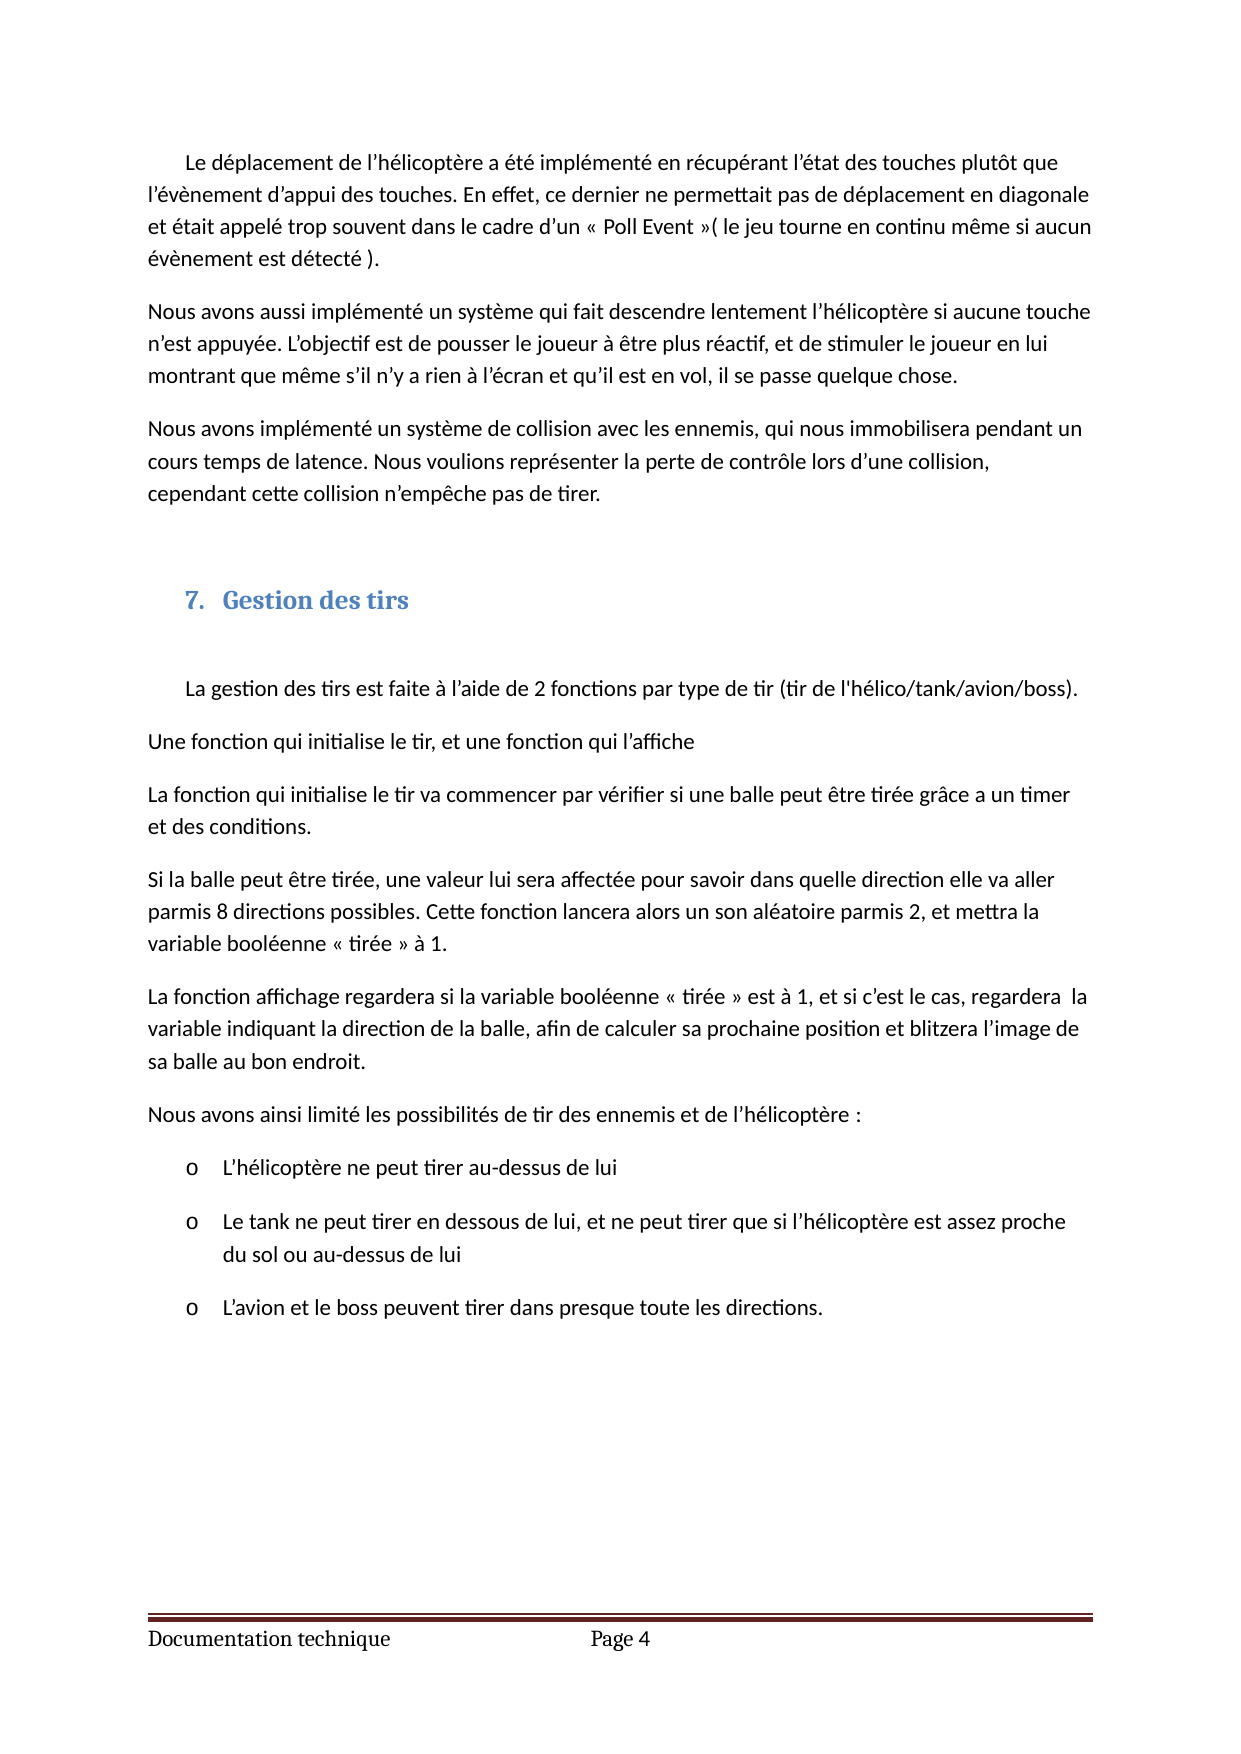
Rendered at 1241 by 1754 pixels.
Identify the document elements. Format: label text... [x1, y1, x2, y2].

text La fonction qui initialise le tir va commencer par vérifier si une balle peut être tirée grâce a un timer et des conditions. [148, 780, 1093, 840]
text Nous avons ainsi limité les possibilités de tir des ennemis et de l’hélicoptère : [148, 1100, 1093, 1128]
text Nous avons implémenté un système de collision avec les ennemis, qui nous immobilisera pendant un cours temps de latence. Nous voulions représenter la perte de contrôle lors d’une collision, cependant cette collision n’empêche pas de tirer. [148, 414, 1093, 507]
text Nous avons aussi implémenté un système qui fait descendre lentement l’hélicoptère si aucune touche n’est appuyée. L’objectif est de pousser le joueur à être plus réactif, et de stimuler le joueur en lui montrant que même s’il n’y a rien à l’écran et qu’il est en vol, il se passe quelque chose. [148, 297, 1093, 389]
subtitle Gestion des tirs [185, 585, 1093, 616]
text Une fonction qui initialise le tir, et une fonction qui l’affiche [148, 727, 1093, 755]
list L’hélicoptère ne peut tirer au-dessus de lui [185, 1153, 1093, 1182]
text La gestion des tirs est faite à l’aide de 2 fonctions par type de tir (tir de l'hélico/tank/avion/boss). [185, 674, 1093, 702]
text La fonction affichage regardera si la variable booléenne « tirée » est à 1, et si c’est le cas, regardera la variable indiquant la direction de la balle, afin de calculer sa prochaine position et blitzera l’image de sa balle au bon endroit. [148, 982, 1093, 1075]
text Le déplacement de l’hélicoptère a été implémenté en récupérant l’état des touches plutôt que l’évènement d’appui des touches. En effet, ce dernier ne permettait pas de déplacement en diagonale et était appelé trop souvent dans le cadre d’un « Poll Event »( le jeu tourne en continu même si aucun évènement est détecté ). [148, 148, 1093, 272]
text Si la balle peut être tirée, une valeur lui sera affectée pour savoir dans quelle direction elle va aller parmis 8 directions possibles. Cette fonction lancera alors un son aléatoire parmis 2, et mettra la variable booléenne « tirée » à 1. [148, 865, 1093, 957]
list L’avion et le boss peuvent tirer dans presque toute les directions. [185, 1293, 1093, 1323]
list Le tank ne peut tirer en dessous de lui, et ne peut tirer que si l’hélicoptère est assez proche du sol ou au-dessus de lui [185, 1207, 1093, 1268]
